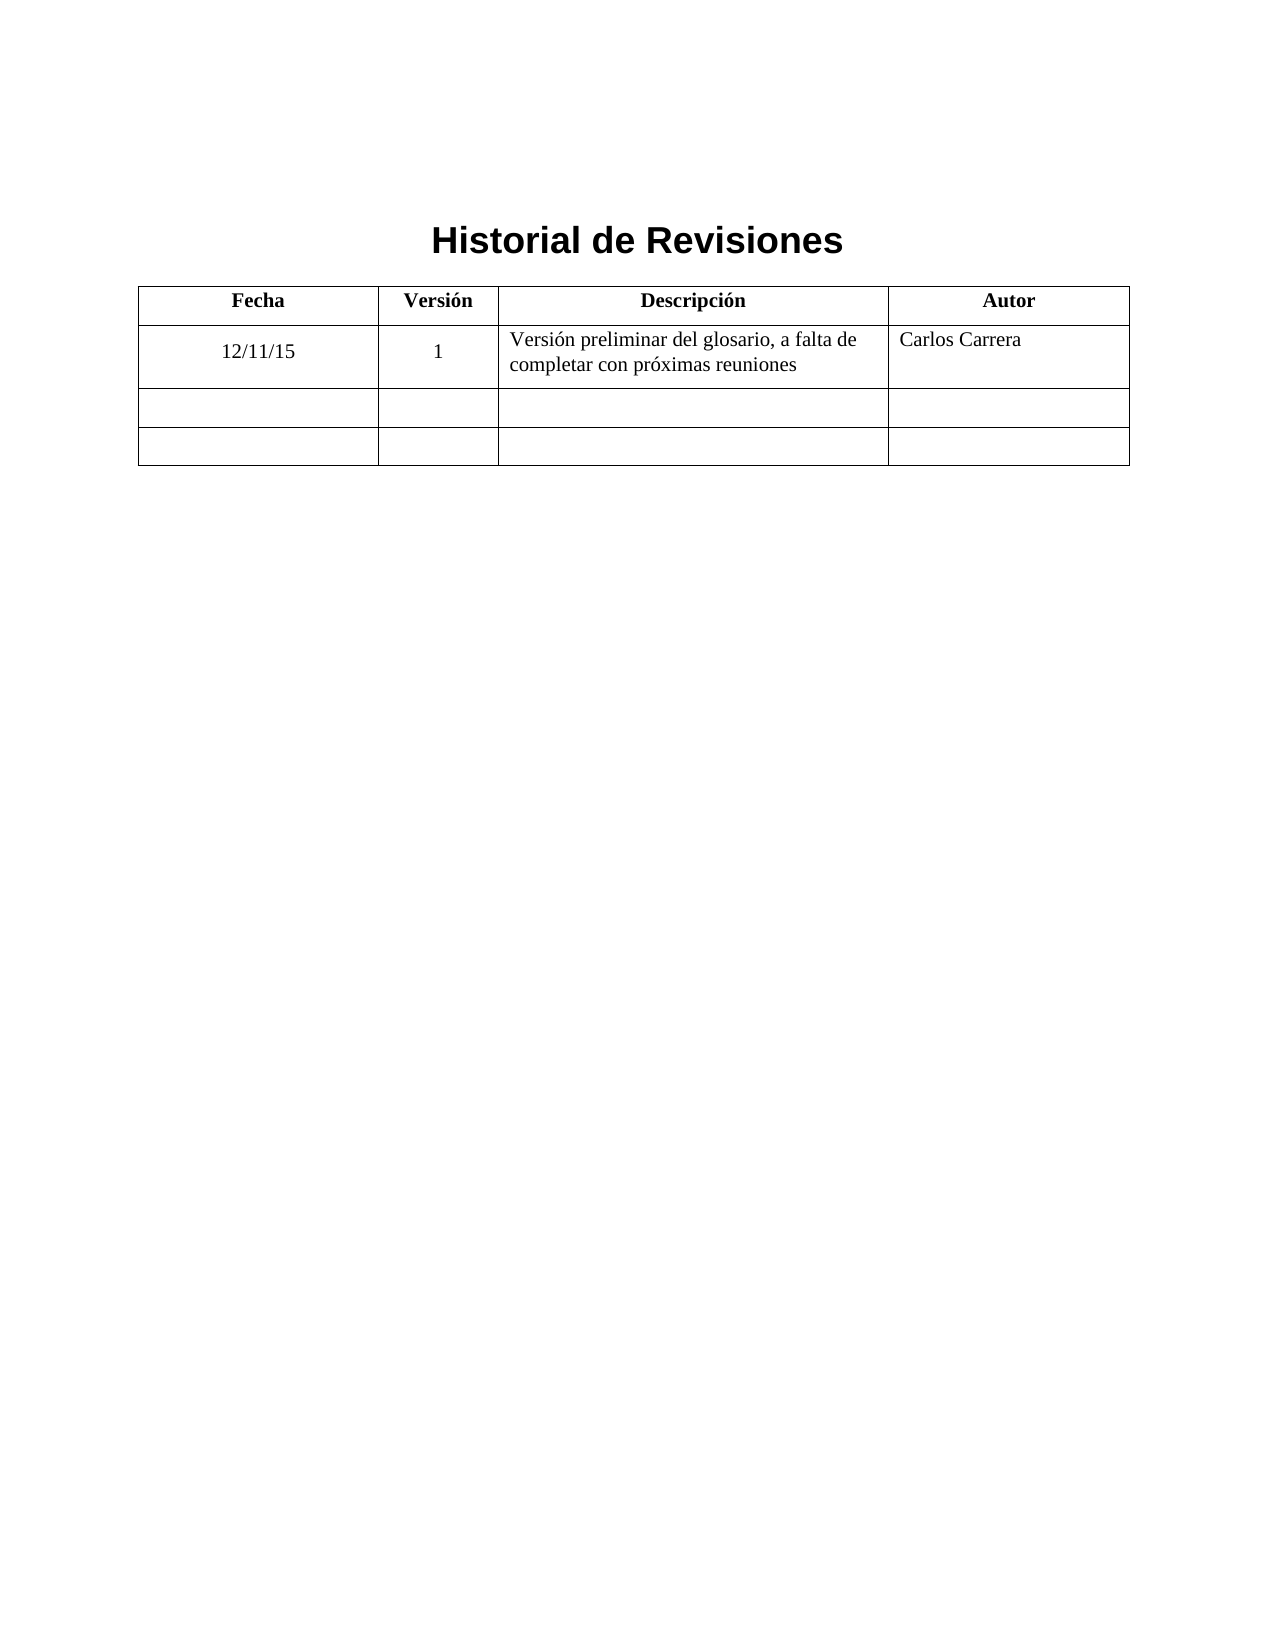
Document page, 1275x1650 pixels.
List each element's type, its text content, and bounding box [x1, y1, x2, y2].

table_cell [379, 389, 498, 427]
table_header Fecha [139, 287, 378, 325]
table_cell Versión preliminar del glosario, a falta de completar con próximas reuniones [499, 326, 888, 388]
table_cell [499, 389, 888, 427]
title Historial de Revisiones [150, 218, 1125, 261]
table_cell 1 [379, 326, 498, 388]
table_cell [889, 389, 1129, 427]
table_cell [139, 428, 378, 465]
table_header Autor [889, 287, 1129, 325]
table_cell [379, 428, 498, 465]
table_header Versión [379, 287, 498, 325]
table_cell [139, 389, 378, 427]
table_cell 11/12/15 [139, 326, 378, 388]
table_header Descripción [499, 287, 888, 325]
table_cell [499, 428, 888, 465]
table_cell [889, 428, 1129, 465]
table_cell Carlos Carrera [889, 326, 1129, 388]
